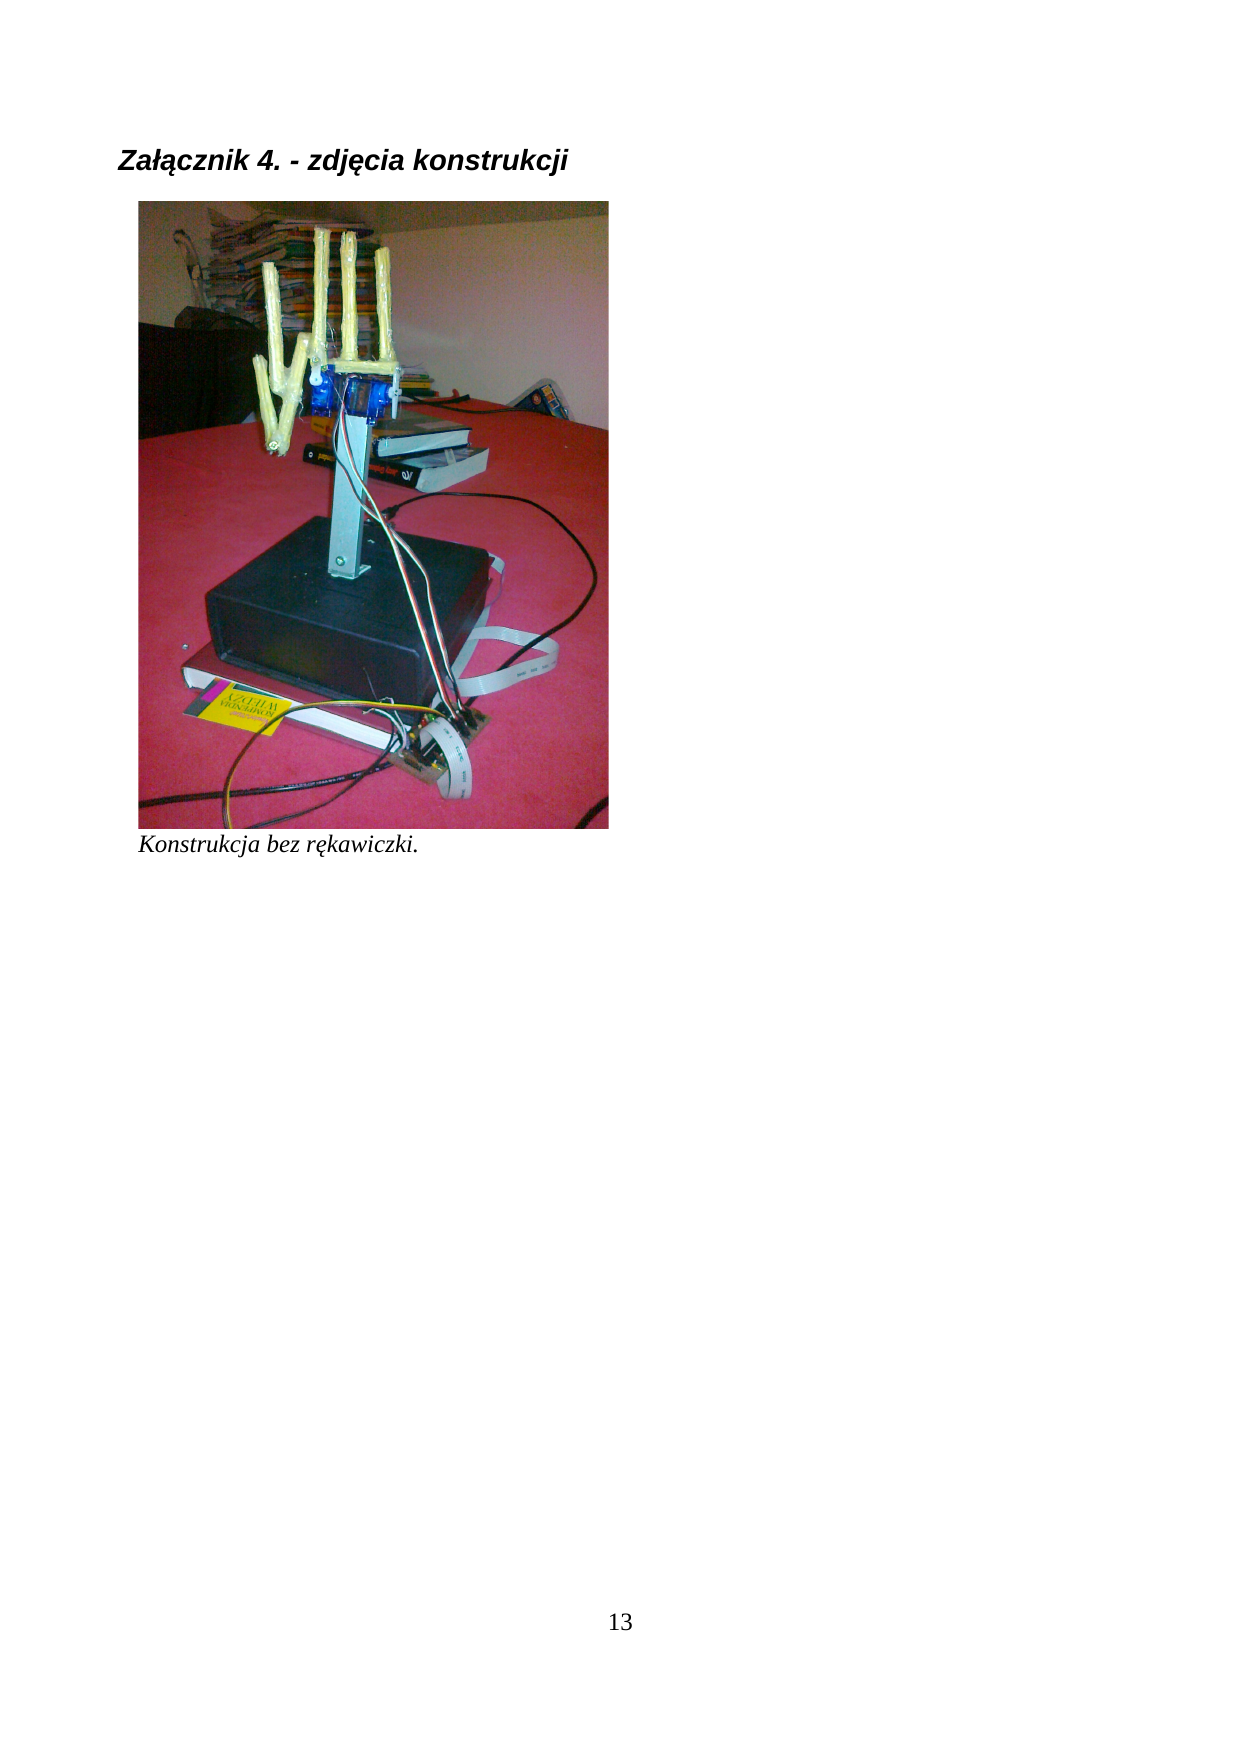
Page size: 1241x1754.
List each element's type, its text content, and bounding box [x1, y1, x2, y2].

subtitle Załącznik 4. - zdjęcia konstrukcji [118, 143, 1122, 177]
text Konstrukcja bez rękawiczki. [138, 829, 608, 858]
picture [138, 201, 609, 829]
